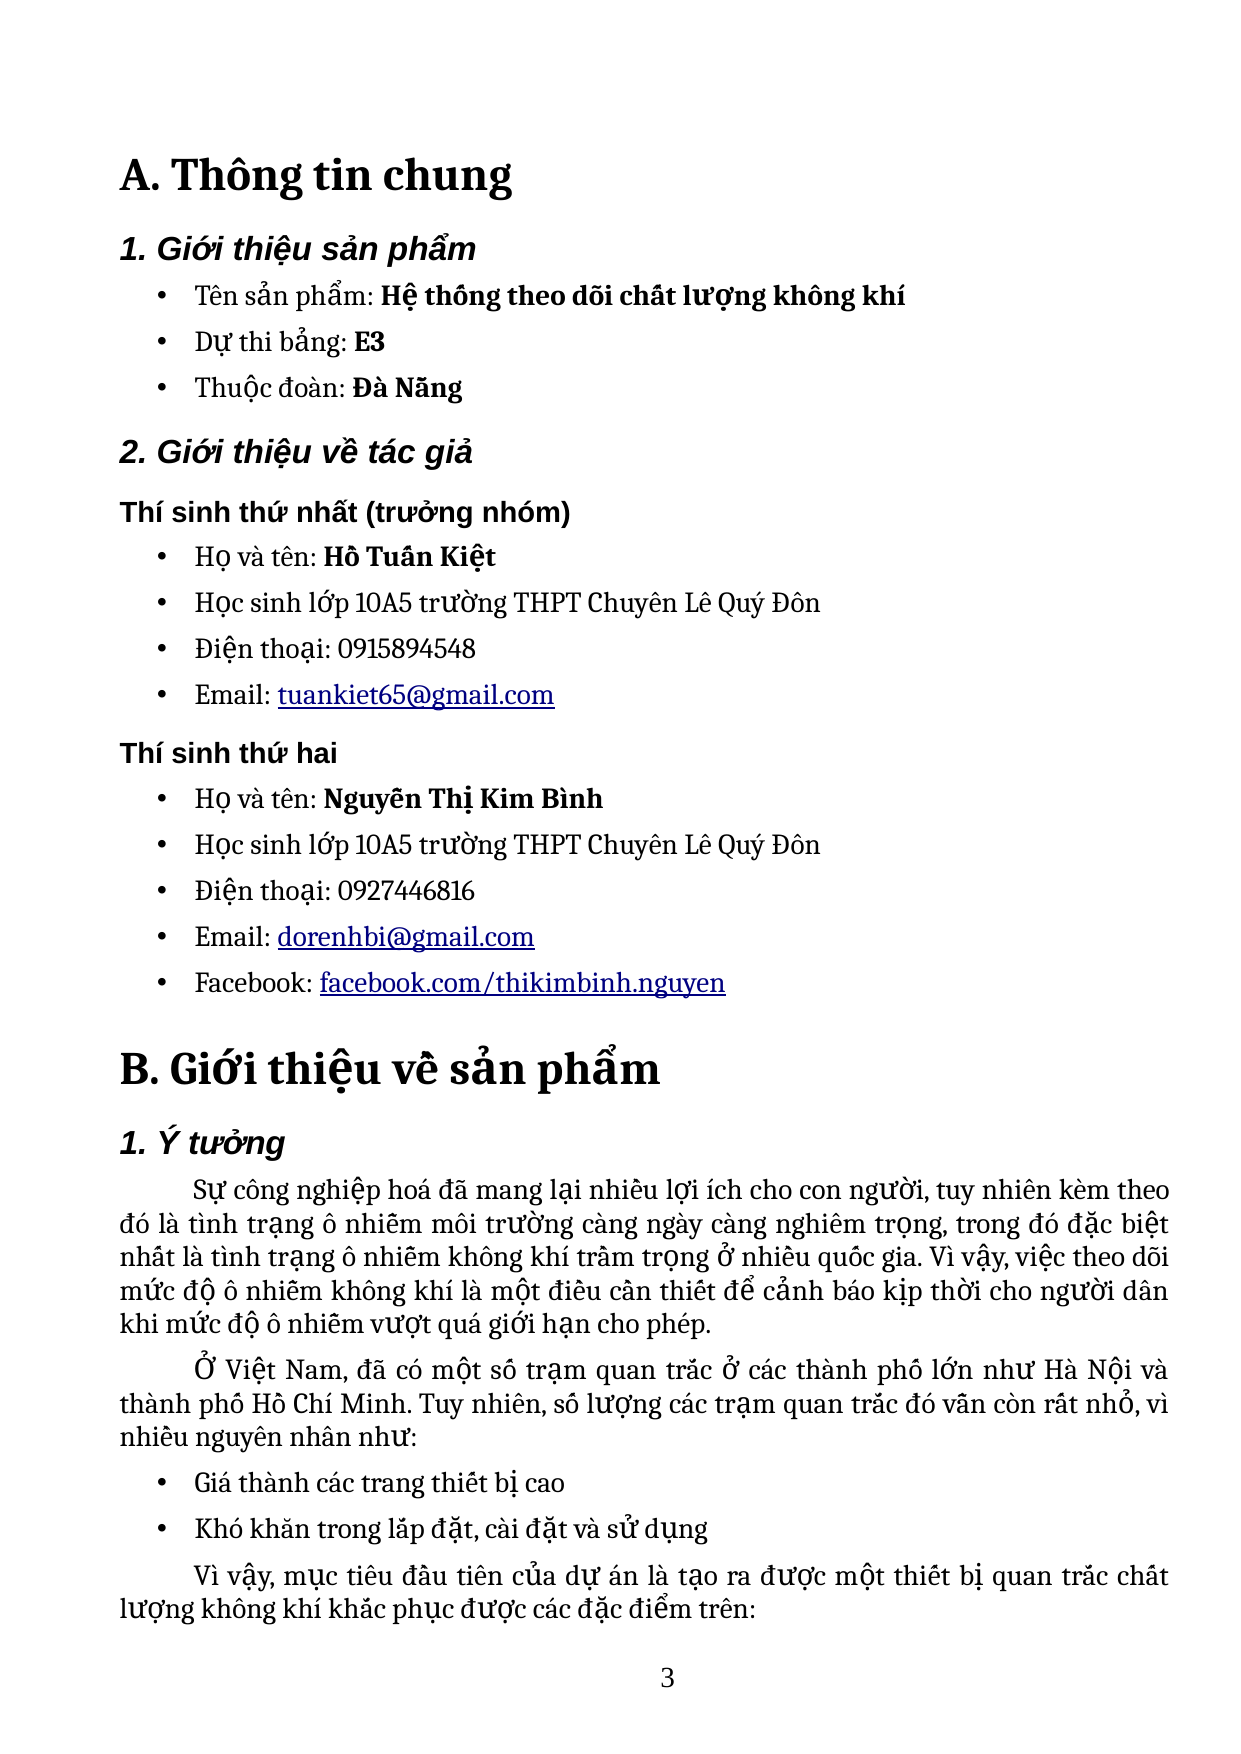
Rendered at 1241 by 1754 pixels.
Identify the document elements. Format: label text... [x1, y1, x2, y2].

list Điện thoại: 0915894548 [157, 632, 1169, 666]
list Điện thoại: 0927446816 [157, 874, 1169, 908]
list Giá thành các trang thiết bị cao [157, 1467, 1169, 1500]
text Vì vậy, mục tiêu đầu tiên của dự án là tạo ra được một thiết bị quan trắc chất lượng không khí khắc phục được các đặc điểm trên: [119, 1559, 1169, 1626]
text Ở Việt Nam, đã có một số trạm quan trắc ở các thành phố lớn như Hà Nội và thành phố Hồ Chí Minh. Tuy nhiên, số lượng các trạm quan trắc đó vẫn còn rất nhỏ, vì nhiều nguyên nhân như: [119, 1353, 1169, 1454]
subtitle 2. Giới thiệu về tác giả [119, 432, 1169, 471]
list Họ và tên: Nguyễn Thị Kim Bình [157, 782, 1169, 816]
list Email: dorenhbi@gmail.com [157, 920, 1169, 954]
subtitle A. Thông tin chung [119, 148, 1169, 202]
subtitle B. Giới thiệu về sản phẩm [119, 1042, 1169, 1096]
list Khó khăn trong lắp đặt, cài đặt và sử dụng [157, 1513, 1169, 1546]
subtitle 1. Giới thiệu sản phẩm [119, 229, 1169, 267]
list Thuộc đoàn: Đà Nẵng [157, 371, 1169, 405]
list Dự thi bảng: E3 [157, 325, 1169, 359]
list Học sinh lớp 10A5 trường THPT Chuyên Lê Quý Đôn [157, 586, 1169, 620]
subtitle 1. Ý tưởng [119, 1123, 1169, 1161]
list Họ và tên: Hồ Tuấn Kiệt [157, 540, 1169, 574]
list Facebook: facebook.com/thikimbinh.nguyen [157, 966, 1169, 1000]
subtitle Thí sinh thứ hai [119, 736, 1169, 770]
list Tên sản phẩm: Hệ thống theo dõi chất lượng không khí [157, 279, 1169, 313]
list Email: tuankiet65@gmail.com [157, 678, 1169, 712]
text Sự công nghiệp hoá đã mang lại nhiều lợi ích cho con người, tuy nhiên kèm theo đó là tình trạng ô nhiễm môi trường càng ngày càng nghiêm trọng, trong đó đặc biệt nhất là tình trạng ô nhiễm không khí trầm trọng ở nhiều quốc gia. Vì vậy, việc theo dõi mức độ ô nhiễm không khí là một điều cần thiết để cảnh báo kịp thời cho người dân khi mức độ ô nhiễm vượt quá giới hạn cho phép. [119, 1173, 1169, 1341]
list Học sinh lớp 10A5 trường THPT Chuyên Lê Quý Đôn [157, 828, 1169, 862]
subtitle Thí sinh thứ nhất (trưởng nhóm) [119, 495, 1169, 528]
